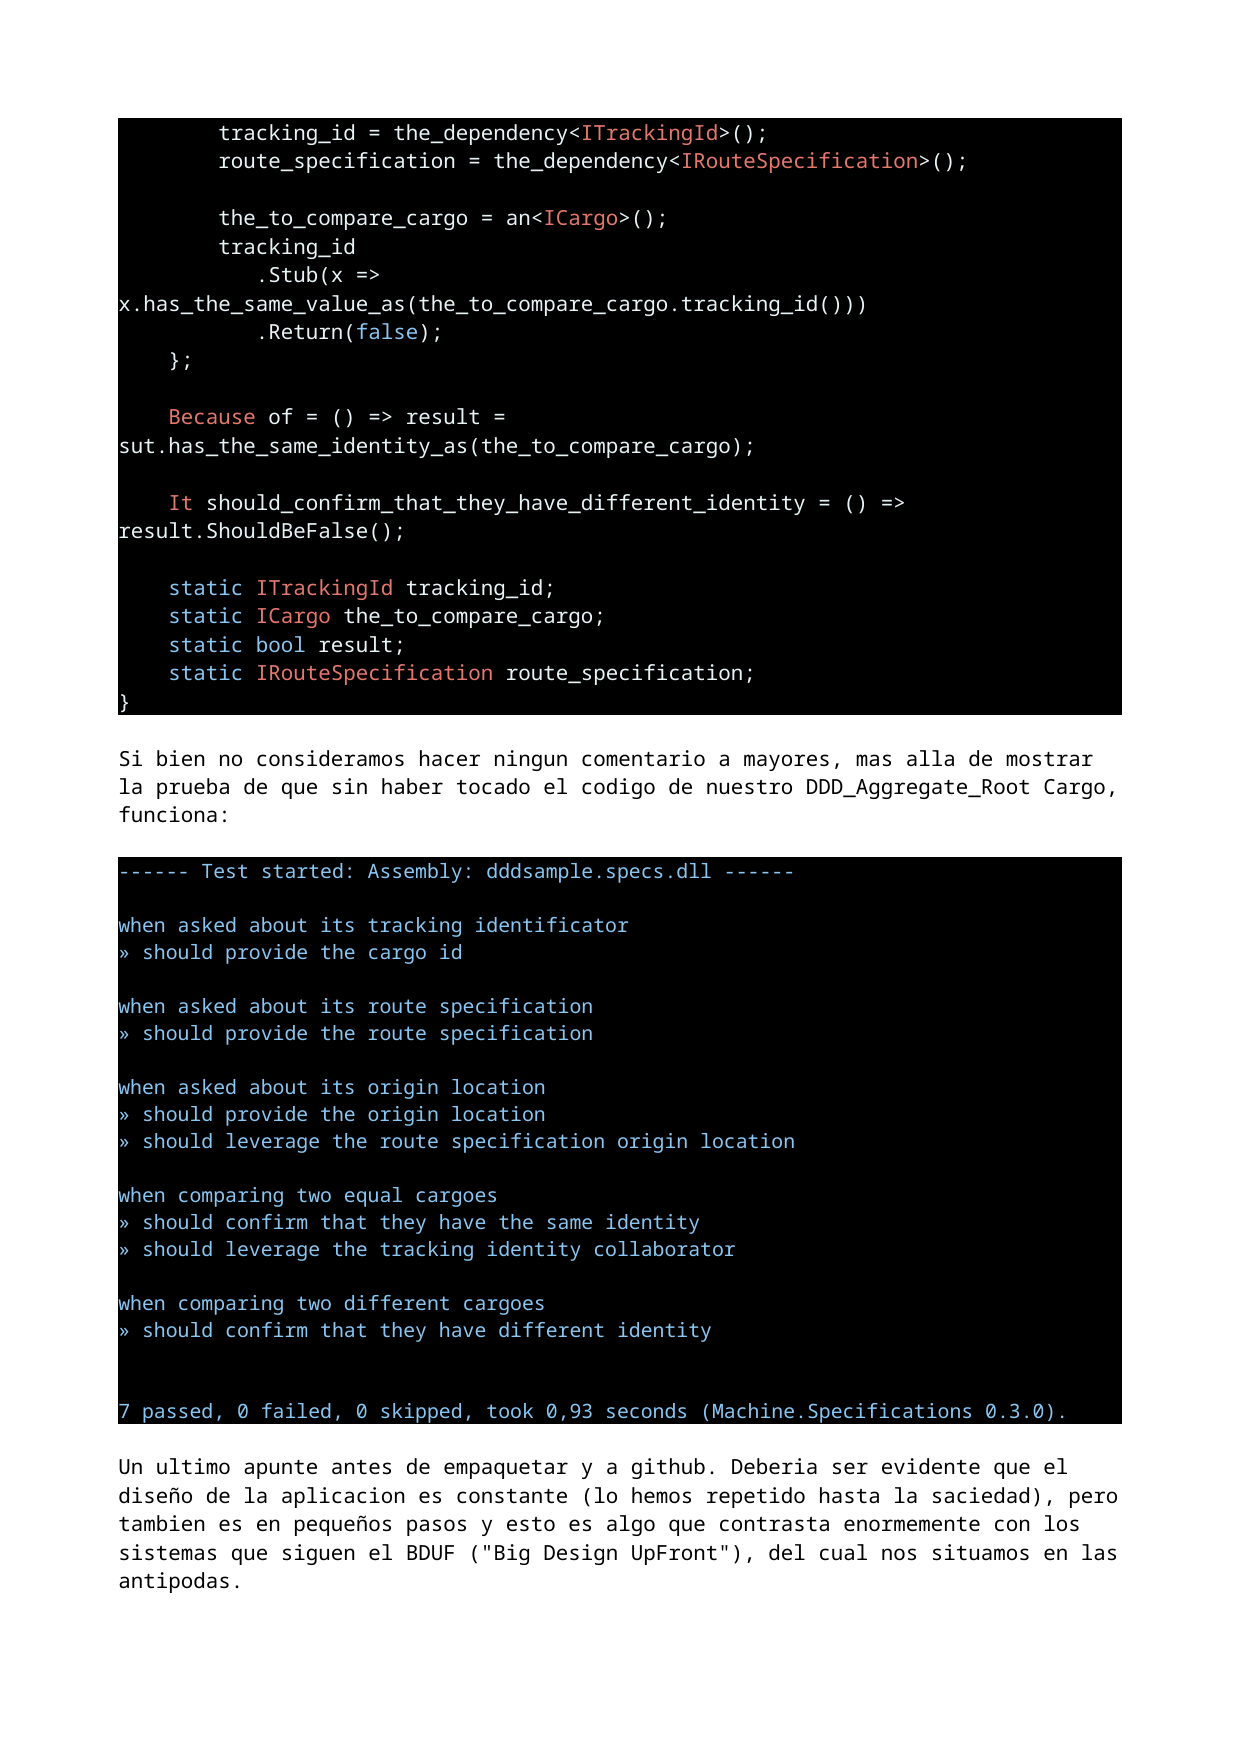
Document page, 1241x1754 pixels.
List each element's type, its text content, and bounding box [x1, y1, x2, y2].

text when asked about its tracking identificator [118, 911, 1122, 938]
text ------ Test started: Assembly: dddsample.specs.dll ------ [118, 857, 1122, 884]
text 7 passed, 0 failed, 0 skipped, took 0,93 seconds (Machine.Specifications 0.3.0). [118, 1397, 1122, 1424]
text » should leverage the route specification origin location [118, 1127, 1122, 1154]
text when asked about its route specification [118, 992, 1122, 1019]
text static IRouteSpecification route_specification; [118, 658, 1122, 687]
text when asked about its origin location [118, 1073, 1122, 1100]
text }; [118, 346, 1122, 374]
text .Stub(x => x.has_the_same_value_as(the_to_compare_cargo.tracking_id())) [118, 260, 1122, 317]
text tracking_id = the_dependency<ITrackingId>(); [118, 118, 1122, 147]
text static ICargo the_to_compare_cargo; [118, 602, 1122, 630]
text tracking_id [118, 232, 1122, 260]
text route_specification = the_dependency<IRouteSpecification>(); [118, 147, 1122, 175]
text » should provide the cargo id [118, 938, 1122, 965]
text Si bien no consideramos hacer ningun comentario a mayores, mas alla de mostrar la prueba de que sin haber tocado el codigo de nuestro DDD_Aggregate_Root Cargo, funciona: [118, 744, 1122, 829]
text » should provide the origin location [118, 1100, 1122, 1127]
text when comparing two equal cargoes [118, 1181, 1122, 1208]
text static ITrackingId tracking_id; [118, 573, 1122, 602]
text .Return(false); [118, 317, 1122, 346]
text » should provide the route specification [118, 1019, 1122, 1046]
text when comparing two different cargoes [118, 1289, 1122, 1316]
text Because of = () => result = sut.has_the_same_identity_as(the_to_compare_cargo); [118, 402, 1122, 459]
text » should leverage the tracking identity collaborator [118, 1235, 1122, 1262]
text » should confirm that they have the same identity [118, 1208, 1122, 1235]
text the_to_compare_cargo = an<ICargo>(); [118, 203, 1122, 232]
text » should confirm that they have different identity [118, 1316, 1122, 1343]
text static bool result; [118, 630, 1122, 658]
text It should_confirm_that_they_have_different_identity = () => result.ShouldBeFalse(); [118, 488, 1122, 545]
text } [118, 687, 1122, 715]
text Un ultimo apunte antes de empaquetar y a github. Deberia ser evidente que el diseño de la aplicacion es constante (lo hemos repetido hasta la saciedad), pero tambien es en pequeños pasos y esto es algo que contrasta enormemente con los sistemas que siguen el BDUF ("Big Design UpFront"), del cual nos situamos en las antipodas. [118, 1452, 1122, 1595]
